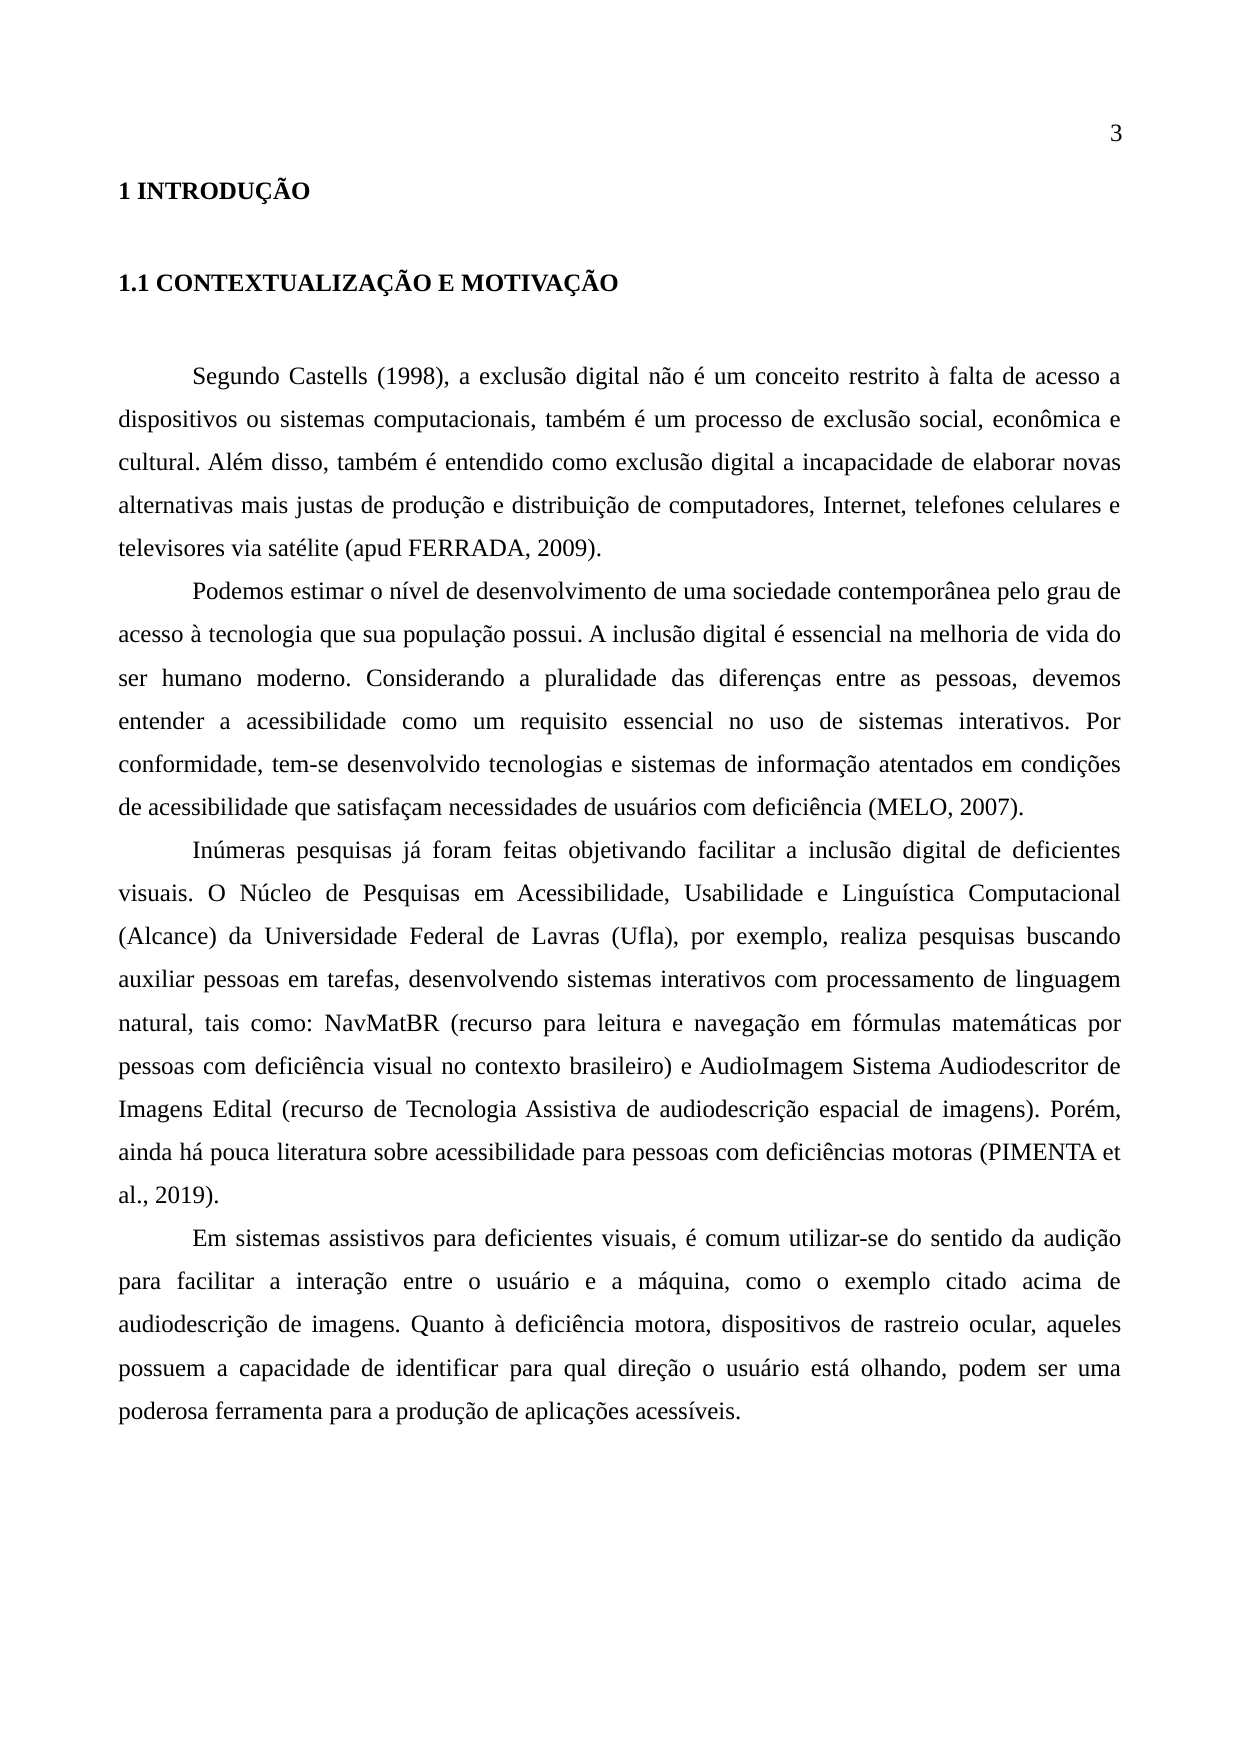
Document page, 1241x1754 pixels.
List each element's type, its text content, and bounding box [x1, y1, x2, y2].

text Em sistemas assistivos para deficientes visuais, é comum utilizar-se do sentido da audição para facilitar a interação entre o usuário e a máquina, como o exemplo citado acima de audiodescrição de imagens. Quanto à deficiência motora, dispositivos de rastreio ocular, aqueles possuem a capacidade de identificar para qual direção o usuário está olhando, podem ser uma poderosa ferramenta para a produção de aplicações acessíveis. [118, 1223, 1122, 1424]
subtitle Introdução [118, 176, 1122, 205]
text Segundo Castells (1998), a exclusão digital não é um conceito restrito à falta de acesso a dispositivos ou sistemas computacionais, também é um processo de exclusão social, econômica e cultural. Além disso, também é entendido como exclusão digital a incapacidade de elaborar novas alternativas mais justas de produção e distribuição de computadores, Internet, telefones celulares e televisores via satélite (apud FERRADA, 2009). [118, 361, 1122, 562]
subtitle Contextualização e motivação [118, 268, 1122, 297]
text Inúmeras pesquisas já foram feitas objetivando facilitar a inclusão digital de deficientes visuais. O Núcleo de Pesquisas em Acessibilidade, Usabilidade e Linguística Computacional (Alcance) da Universidade Federal de Lavras (Ufla), por exemplo, realiza pesquisas buscando auxiliar pessoas em tarefas, desenvolvendo sistemas interativos com processamento de linguagem natural, tais como: NavMatBR (recurso para leitura e navegação em fórmulas matemáticas por pessoas com deficiência visual no contexto brasileiro) e AudioImagem Sistema Audiodescritor de Imagens Edital (recurso de Tecnologia Assistiva de audiodescrição espacial de imagens). Porém, ainda há pouca literatura sobre acessibilidade para pessoas com deficiências motoras (PIMENTA et al., 2019). [118, 835, 1122, 1209]
text Podemos estimar o nível de desenvolvimento de uma sociedade contemporânea pelo grau de acesso à tecnologia que sua população possui. A inclusão digital é essencial na melhoria de vida do ser humano moderno. Considerando a pluralidade das diferenças entre as pessoas, devemos entender a acessibilidade como um requisito essencial no uso de sistemas interativos. Por conformidade, tem-se desenvolvido tecnologias e sistemas de informação atentados em condições de acessibilidade que satisfaçam necessidades de usuários com deficiência (MELO, 2007). [118, 576, 1122, 821]
